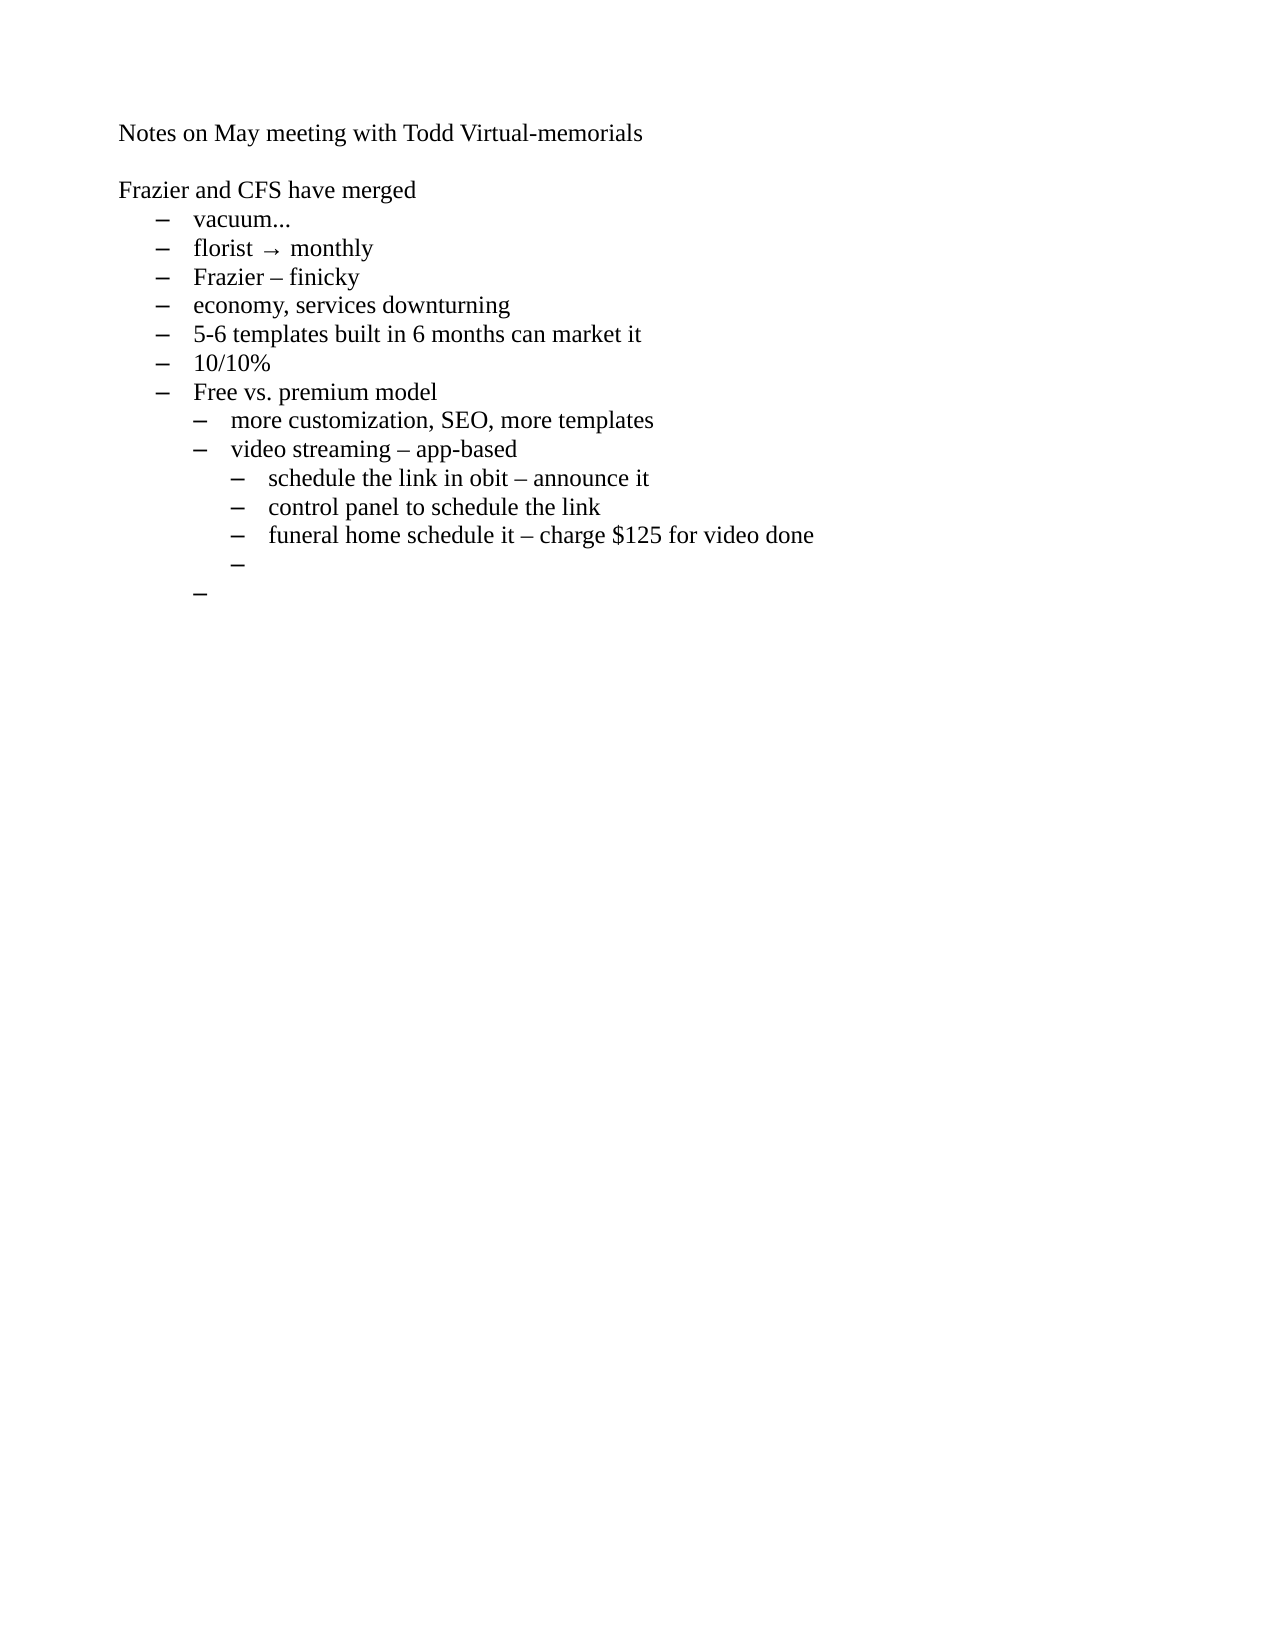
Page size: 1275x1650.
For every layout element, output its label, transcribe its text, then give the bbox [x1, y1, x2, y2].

list economy, services downturning [156, 291, 1157, 319]
list Free vs. premium model [156, 377, 1157, 406]
list control panel to schedule the link [231, 492, 1157, 521]
list funeral home schedule it – charge $125 for video done [231, 521, 1157, 549]
text Frazier and CFS have merged [118, 176, 1157, 204]
list 10/10% [156, 348, 1157, 377]
list Frazier – finicky [156, 262, 1157, 291]
list more customization, SEO, more templates [193, 406, 1157, 434]
list florist → monthly [156, 233, 1157, 262]
list 5-6 templates built in 6 months can market it [156, 319, 1157, 348]
list vacuum... [156, 204, 1157, 233]
text Notes on May meeting with Todd Virtual-memorials [118, 118, 1157, 147]
list schedule the link in obit – announce it [231, 463, 1157, 492]
list video streaming – app-based [193, 434, 1157, 463]
